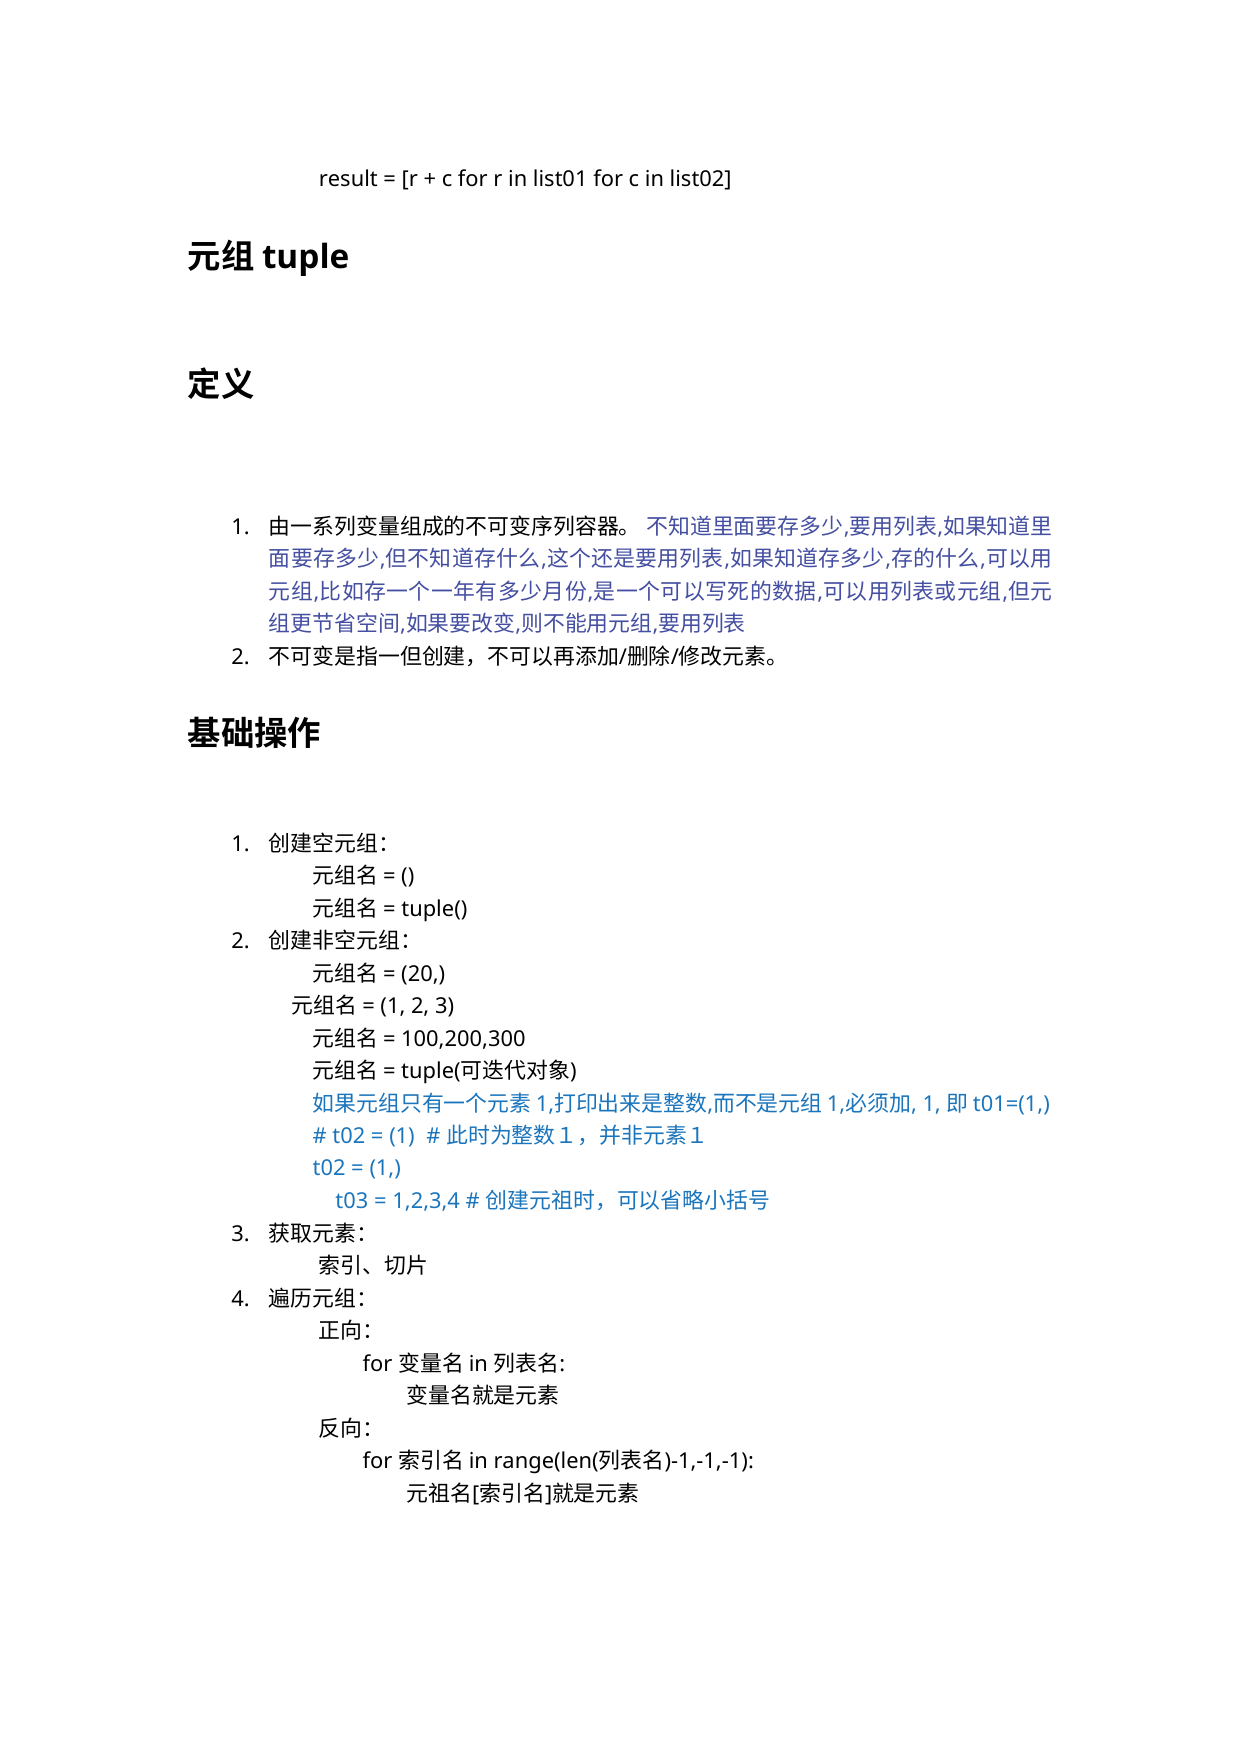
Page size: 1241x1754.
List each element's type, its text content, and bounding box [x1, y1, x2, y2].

text 如果元组只有一个元素1,打印出来是整数,而不是元组1,必须加, 1, 即t01=(1,) [269, 1085, 1053, 1118]
text t02 = (1,) [269, 1150, 1053, 1183]
subtitle 基础操作 [187, 698, 1053, 763]
text 元祖名[索引名]就是元素 [275, 1475, 1053, 1508]
text # t02 = (1) # 此时为整数１，并非元素１ [269, 1118, 1053, 1150]
list 不可变是指一但创建，不可以再添加/删除/修改元素。 [231, 639, 1053, 671]
text 正向： [231, 1313, 1053, 1345]
text 反向： [231, 1410, 1053, 1443]
text result = [r + c for r in list01 for c in list02] [312, 162, 1053, 194]
text for 索引名 in range(len(列表名)-1,-1,-1): [275, 1443, 1053, 1475]
list 创建非空元组： [231, 923, 1053, 955]
text for 变量名 in 列表名: [275, 1345, 1053, 1378]
text 元组名 = 100,200,300 [269, 1020, 1053, 1053]
text 元组名 = (1, 2, 3) [225, 988, 1053, 1020]
subtitle 元组 tuple [187, 222, 1053, 287]
text 变量名就是元素 [275, 1378, 1053, 1410]
list 获取元素： [231, 1215, 1053, 1248]
text 元组名 = tuple(可迭代对象) [269, 1053, 1053, 1085]
text t03 = 1,2,3,4 # 创建元祖时，可以省略小括号 [187, 1183, 1053, 1215]
subtitle 定义 [187, 349, 1053, 414]
list 遍历元组： [231, 1280, 1053, 1313]
list 创建空元组： [231, 825, 1053, 858]
text 元组名 = (20,) [269, 955, 1053, 988]
text 元组名 = () [269, 858, 1053, 890]
text 索引、切片 [275, 1248, 1053, 1280]
text 元组名 = tuple() [269, 890, 1053, 923]
list 由一系列变量组成的不可变序列容器。 不知道里面要存多少,要用列表,如果知道里面要存多少,但不知道存什么,这个还是要用列表,如果知道存多少,存的什么,可以用元组,比如存一个一年有多少月份,是一个可以写死的数据,可以用列表或元组,但元组更节省空间,如果要改变,则不能用元组,要用列表 [231, 509, 1053, 639]
